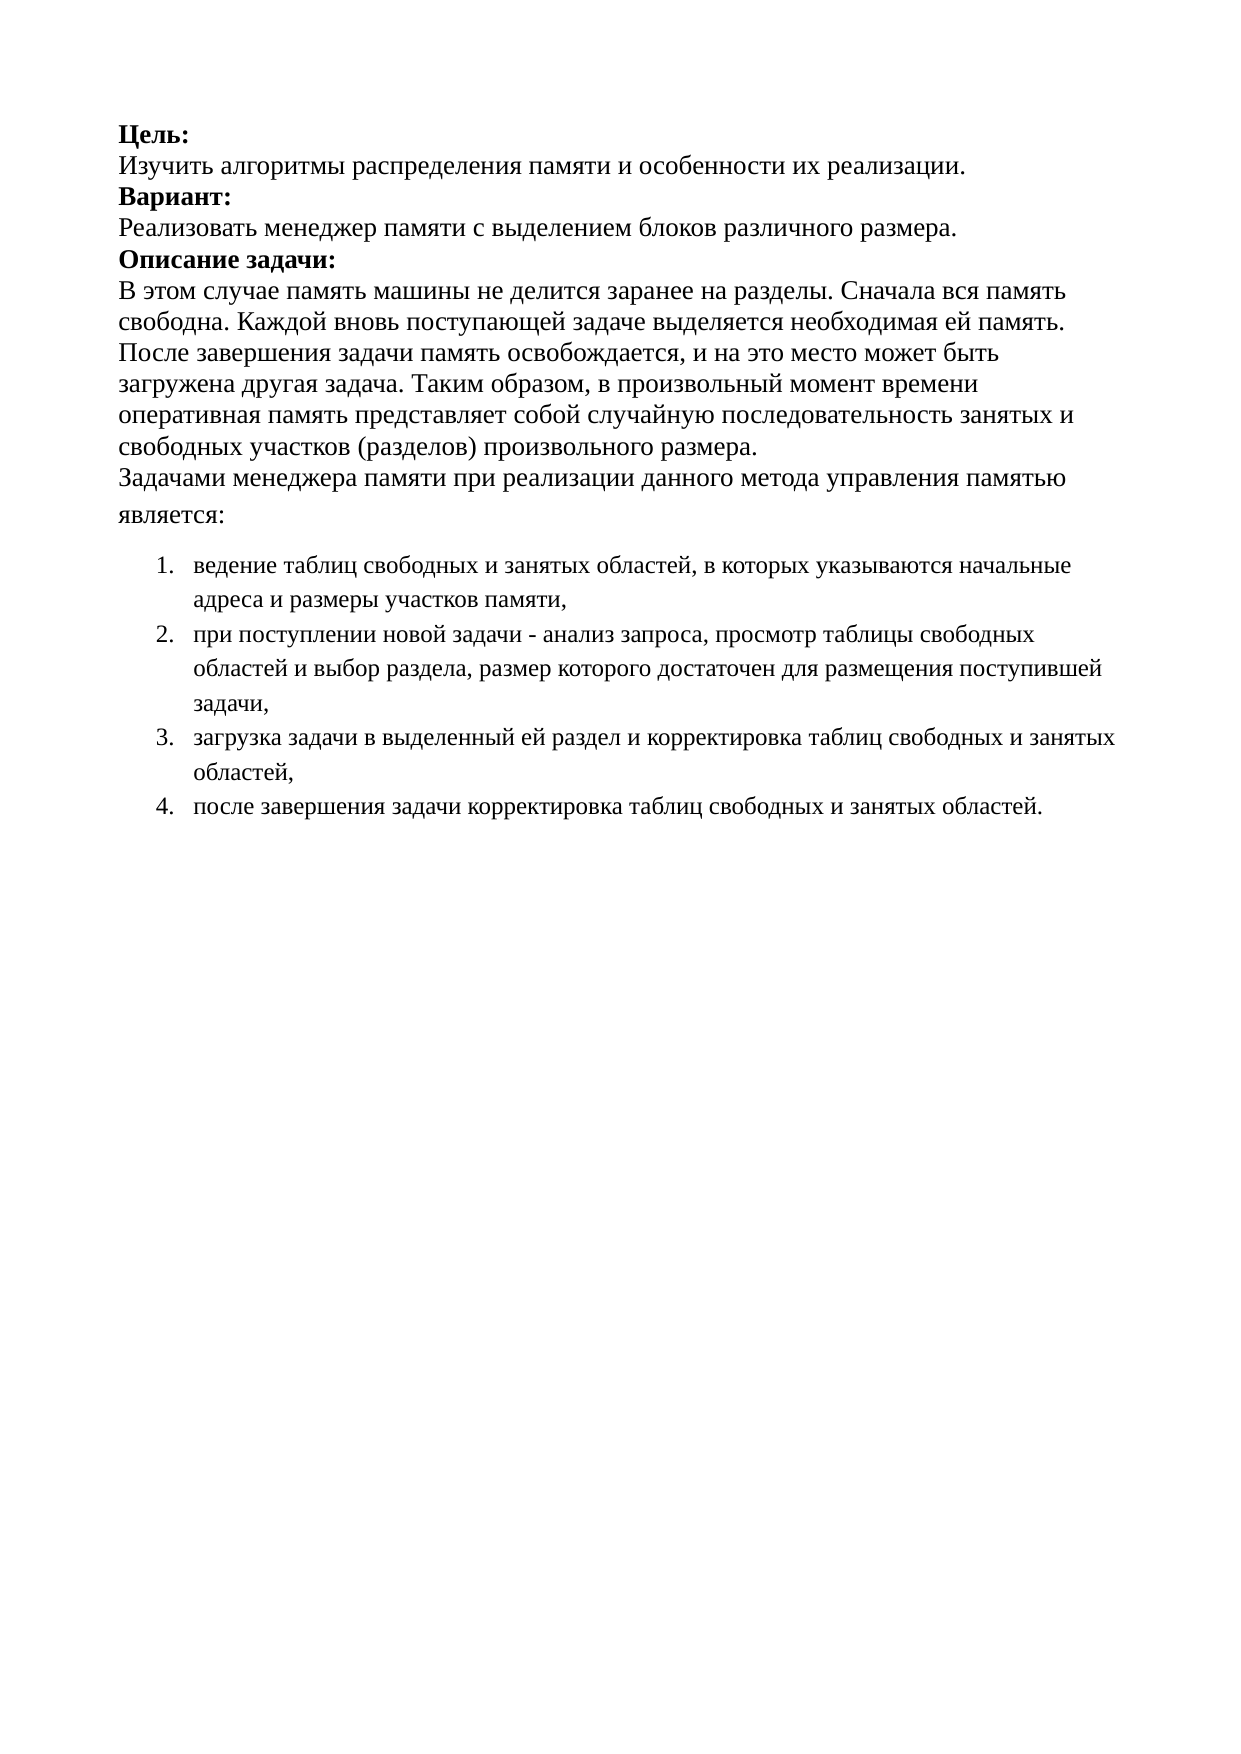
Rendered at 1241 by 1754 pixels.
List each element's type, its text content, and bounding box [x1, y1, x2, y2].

list загрузка задачи в выделенный ей раздел и корректировка таблиц свободных и занятых областей, [156, 722, 1122, 786]
list ведение таблиц свободных и занятых областей, в которых указываются начальные адреса и размеры участков памяти, [156, 550, 1122, 613]
text Изучить алгоритмы распределения памяти и особенности их реализации. [118, 149, 1122, 180]
text В этом случае память машины не делится заранее на разделы. Сначала вся память свободна. Каждой вновь поступающей задаче выделяется необходимая ей память. После завершения задачи память освобождается, и на это место может быть загружена другая задача. Таким образом, в произвольный момент времени оперативная память представляет собой случайную последовательность занятых и свободных участков (разделов) произвольного размера. [118, 274, 1122, 461]
list Реализовать менеджер памяти с выделением блоков различного размера. [118, 212, 1122, 243]
text Описание задачи: [118, 243, 1122, 274]
text Задачами менеджера памяти при реализации данного метода управления памятью является: [118, 461, 1122, 529]
list при поступлении новой задачи - анализ запроса, просмотр таблицы свободных областей и выбор раздела, размер которого достаточен для размещения поступившей задачи, [156, 619, 1122, 717]
list после завершения задачи корректировка таблиц свободных и занятых областей. [156, 791, 1122, 820]
text Вариант: [118, 180, 1122, 212]
text Цель: [118, 118, 1122, 149]
